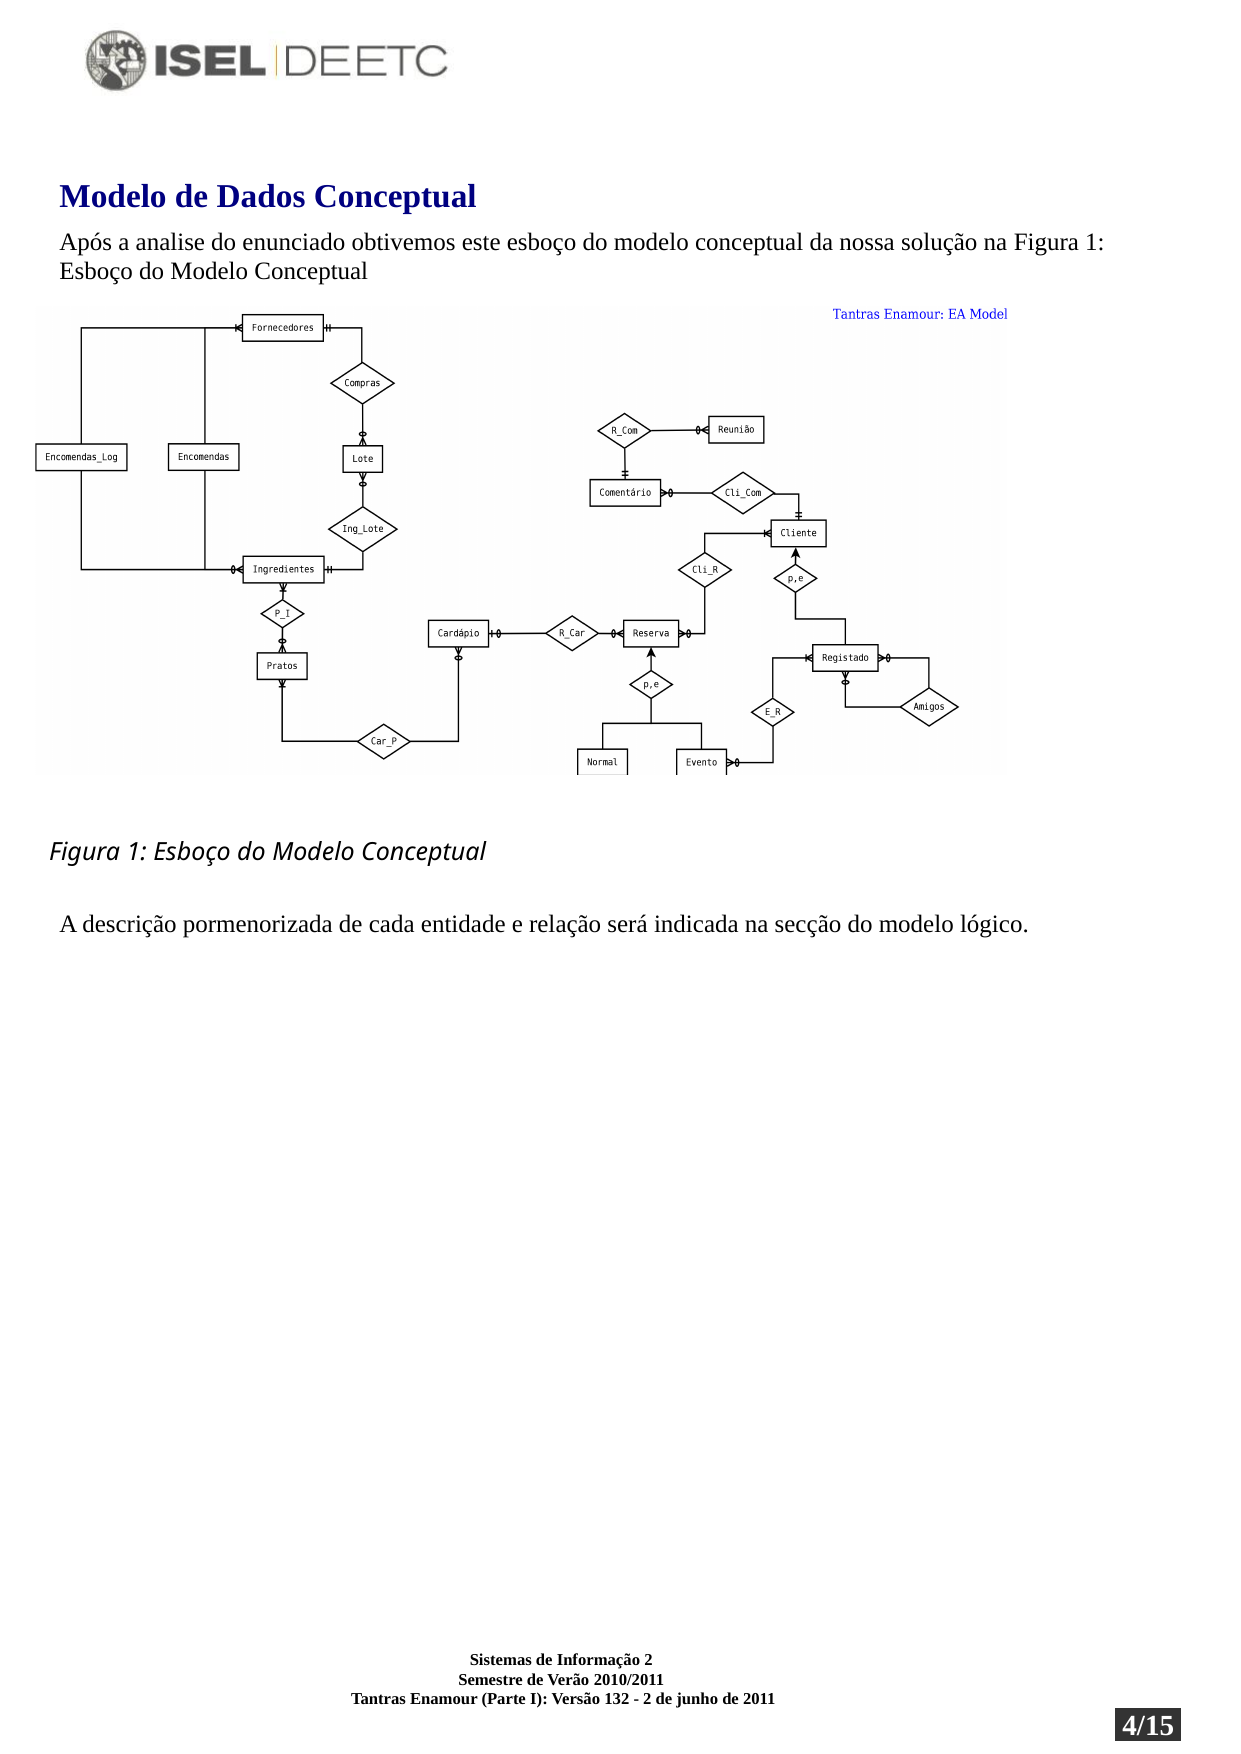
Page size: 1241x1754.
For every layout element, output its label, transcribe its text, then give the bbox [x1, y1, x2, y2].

picture [76, 15, 478, 116]
subtitle Modelo de Dados Conceptual [59, 176, 1181, 214]
picture [35, 306, 1008, 775]
text Figura 1: Esboço do Modelo Conceptual [49, 834, 994, 868]
text Após a analise do enunciado obtivemos este esboço do modelo conceptual da nossa solução na Figura 1: Esboço do Modelo Conceptual [59, 227, 1181, 284]
text A descrição pormenorizada de cada entidade e relação será indicada na secção do modelo lógico. [59, 909, 1181, 938]
